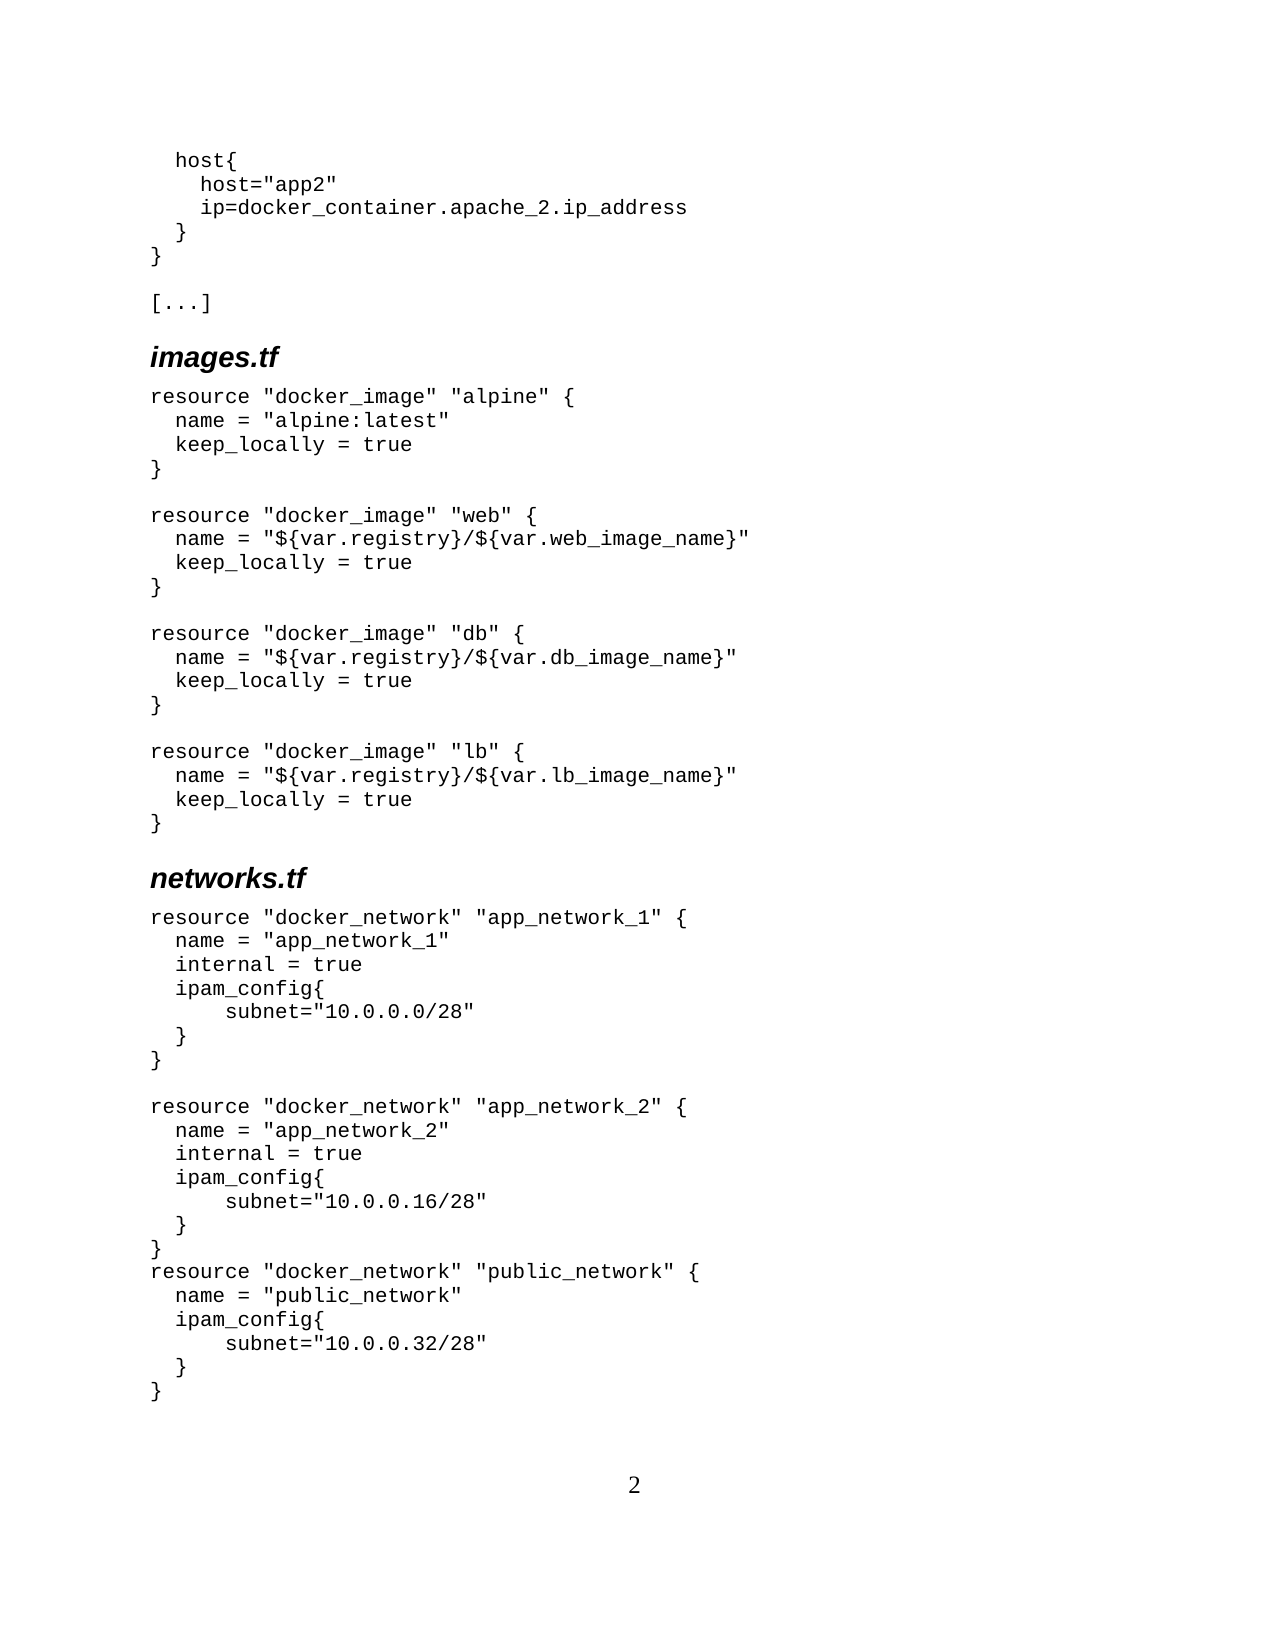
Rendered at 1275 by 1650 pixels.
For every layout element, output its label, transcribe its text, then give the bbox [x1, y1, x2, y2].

text resource "docker_network" "public_network" { [150, 1262, 1125, 1285]
text host{ [150, 150, 1125, 174]
text } [150, 1238, 1125, 1262]
text resource "docker_image" "lb" { [150, 741, 1125, 765]
text name = "app_network_1" [150, 931, 1125, 954]
text name = "public_network" [150, 1285, 1125, 1309]
text resource "docker_network" "app_network_1" { [150, 907, 1125, 931]
text name = "${var.registry}/${var.lb_image_name}" [150, 765, 1125, 788]
text internal = true [150, 1143, 1125, 1167]
text ipam_config{ [150, 978, 1125, 1001]
text } [150, 1356, 1125, 1380]
text subnet="10.0.0.32/28" [150, 1332, 1125, 1356]
text keep_locally = true [150, 434, 1125, 457]
text } [150, 244, 1125, 268]
text internal = true [150, 954, 1125, 978]
text } [150, 1380, 1125, 1403]
text ip=docker_container.apache_2.ip_address [150, 197, 1125, 221]
text } [150, 694, 1125, 718]
text subnet="10.0.0.16/28" [150, 1191, 1125, 1214]
text name = "${var.registry}/${var.db_image_name}" [150, 647, 1125, 670]
text resource "docker_image" "web" { [150, 505, 1125, 528]
text resource "docker_network" "app_network_2" { [150, 1096, 1125, 1120]
text } [150, 1025, 1125, 1049]
subtitle images.tf [150, 341, 1125, 374]
text keep_locally = true [150, 788, 1125, 812]
text } [150, 812, 1125, 836]
text ipam_config{ [150, 1309, 1125, 1332]
text } [150, 1049, 1125, 1072]
text } [150, 576, 1125, 599]
text } [150, 221, 1125, 244]
text [...] [150, 292, 1125, 316]
text host="app2" [150, 174, 1125, 197]
text name = "app_network_2" [150, 1120, 1125, 1143]
text keep_locally = true [150, 670, 1125, 694]
text } [150, 1214, 1125, 1238]
text subnet="10.0.0.0/28" [150, 1001, 1125, 1025]
text name = "${var.registry}/${var.web_image_name}" [150, 528, 1125, 552]
text name = "alpine:latest" [150, 410, 1125, 434]
text resource "docker_image" "db" { [150, 623, 1125, 647]
text } [150, 457, 1125, 481]
subtitle networks.tf [150, 861, 1125, 894]
text ipam_config{ [150, 1167, 1125, 1191]
text keep_locally = true [150, 552, 1125, 576]
text resource "docker_image" "alpine" { [150, 387, 1125, 410]
